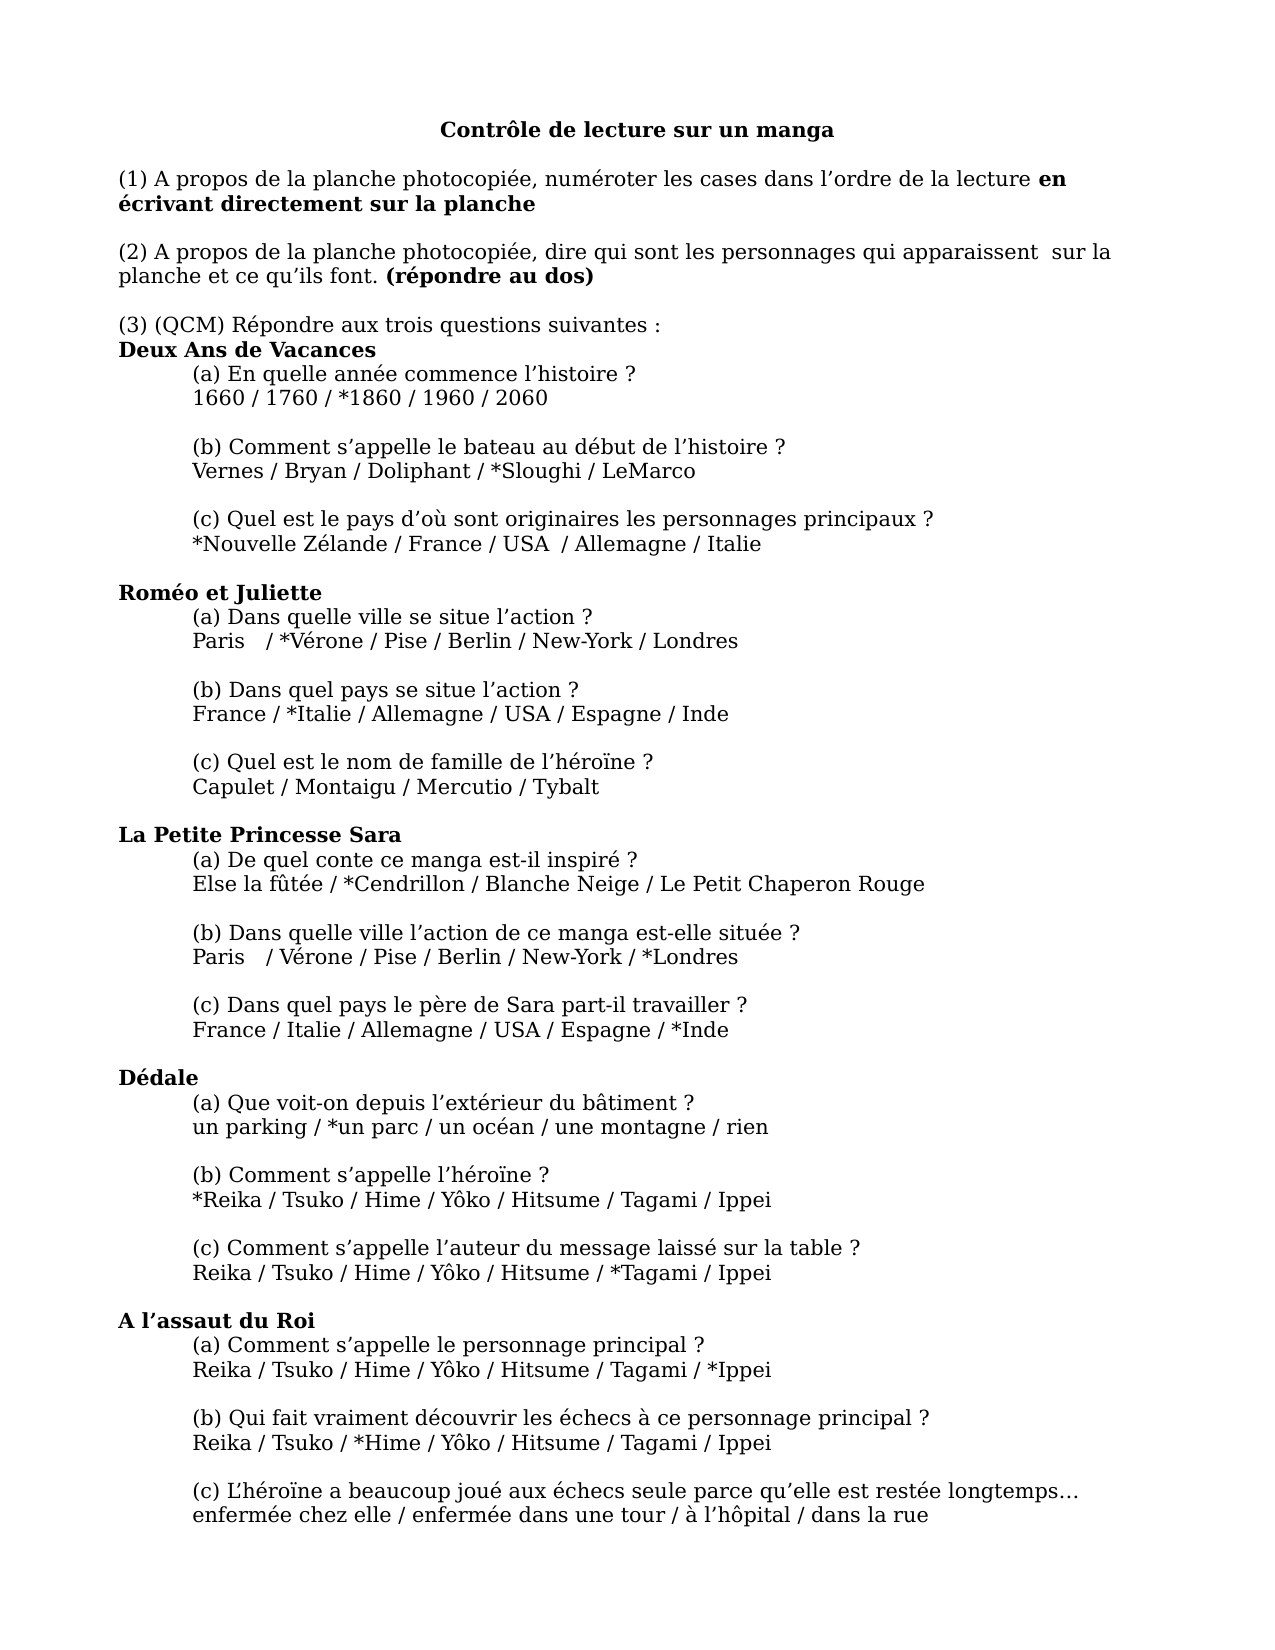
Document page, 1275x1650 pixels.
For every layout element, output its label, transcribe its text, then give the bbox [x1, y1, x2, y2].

text La Petite Princesse Sara [118, 823, 1157, 848]
text (b) Comment s’appelle l’héroïne ? [118, 1163, 1157, 1188]
text (a) En quelle année commence l’histoire ? [118, 362, 1157, 386]
text Vernes / Bryan / Doliphant / *Sloughi / LeMarco [118, 459, 1157, 483]
text *Reika / Tsuko / Hime / Yôko / Hitsume / Tagami / Ippei [118, 1188, 1157, 1212]
text Paris / Vérone / Pise / Berlin / New-York / *Londres [118, 945, 1157, 969]
text (c) Dans quel pays le père de Sara part-il travailler ? [118, 993, 1157, 1018]
text Reika / Tsuko / *Hime / Yôko / Hitsume / Tagami / Ippei [118, 1431, 1157, 1455]
text (2) A propos de la planche photocopiée, dire qui sont les personnages qui apparaissent sur la planche et ce qu’ils font. (répondre au dos) [118, 240, 1157, 289]
text Deux Ans de Vacances [118, 337, 1157, 362]
text (3) (QCM) Répondre aux trois questions suivantes : [118, 313, 1157, 337]
text enfermée chez elle / enfermée dans une tour / à l’hôpital / dans la rue [118, 1503, 1157, 1528]
text A l’assaut du Roi [118, 1309, 1157, 1333]
text (a) Que voit-on depuis l’extérieur du bâtiment ? [118, 1091, 1157, 1115]
text 1660 / 1760 / *1860 / 1960 / 2060 [118, 386, 1157, 410]
text Else la fûtée / *Cendrillon / Blanche Neige / Le Petit Chaperon Rouge [118, 872, 1157, 896]
text Roméo et Juliette [118, 580, 1157, 605]
text (b) Comment s’appelle le bateau au début de l’histoire ? [118, 435, 1157, 459]
text un parking / *un parc / un océan / une montagne / rien [118, 1115, 1157, 1139]
text (a) De quel conte ce manga est-il inspiré ? [118, 848, 1157, 872]
text *Nouvelle Zélande / France / USA / Allemagne / Italie [118, 532, 1157, 556]
text Capulet / Montaigu / Mercutio / Tybalt [118, 775, 1157, 799]
text Dédale [118, 1066, 1157, 1091]
text Reika / Tsuko / Hime / Yôko / Hitsume / *Tagami / Ippei [118, 1261, 1157, 1285]
text (c) Comment s’appelle l’auteur du message laissé sur la table ? [118, 1236, 1157, 1261]
text Contrôle de lecture sur un manga [118, 118, 1157, 143]
text (b) Dans quel pays se situe l’action ? [118, 678, 1157, 702]
text (c) L’héroïne a beaucoup joué aux échecs seule parce qu’elle est restée longtemps… [118, 1479, 1157, 1503]
text France / Italie / Allemagne / USA / Espagne / *Inde [118, 1018, 1157, 1042]
text (a) Comment s’appelle le personnage principal ? [118, 1333, 1157, 1358]
text Paris / *Vérone / Pise / Berlin / New-York / Londres [118, 629, 1157, 653]
text (1) A propos de la planche photocopiée, numéroter les cases dans l’ordre de la lecture en écrivant directement sur la planche [118, 167, 1157, 216]
text (a) Dans quelle ville se situe l’action ? [118, 605, 1157, 629]
text France / *Italie / Allemagne / USA / Espagne / Inde [118, 702, 1157, 726]
text Reika / Tsuko / Hime / Yôko / Hitsume / Tagami / *Ippei [118, 1358, 1157, 1382]
text (c) Quel est le nom de famille de l’héroïne ? [118, 750, 1157, 775]
text (b) Dans quelle ville l’action de ce manga est-elle située ? [118, 921, 1157, 945]
text (c) Quel est le pays d’où sont originaires les personnages principaux ? [118, 507, 1157, 532]
text (b) Qui fait vraiment découvrir les échecs à ce personnage principal ? [118, 1406, 1157, 1431]
